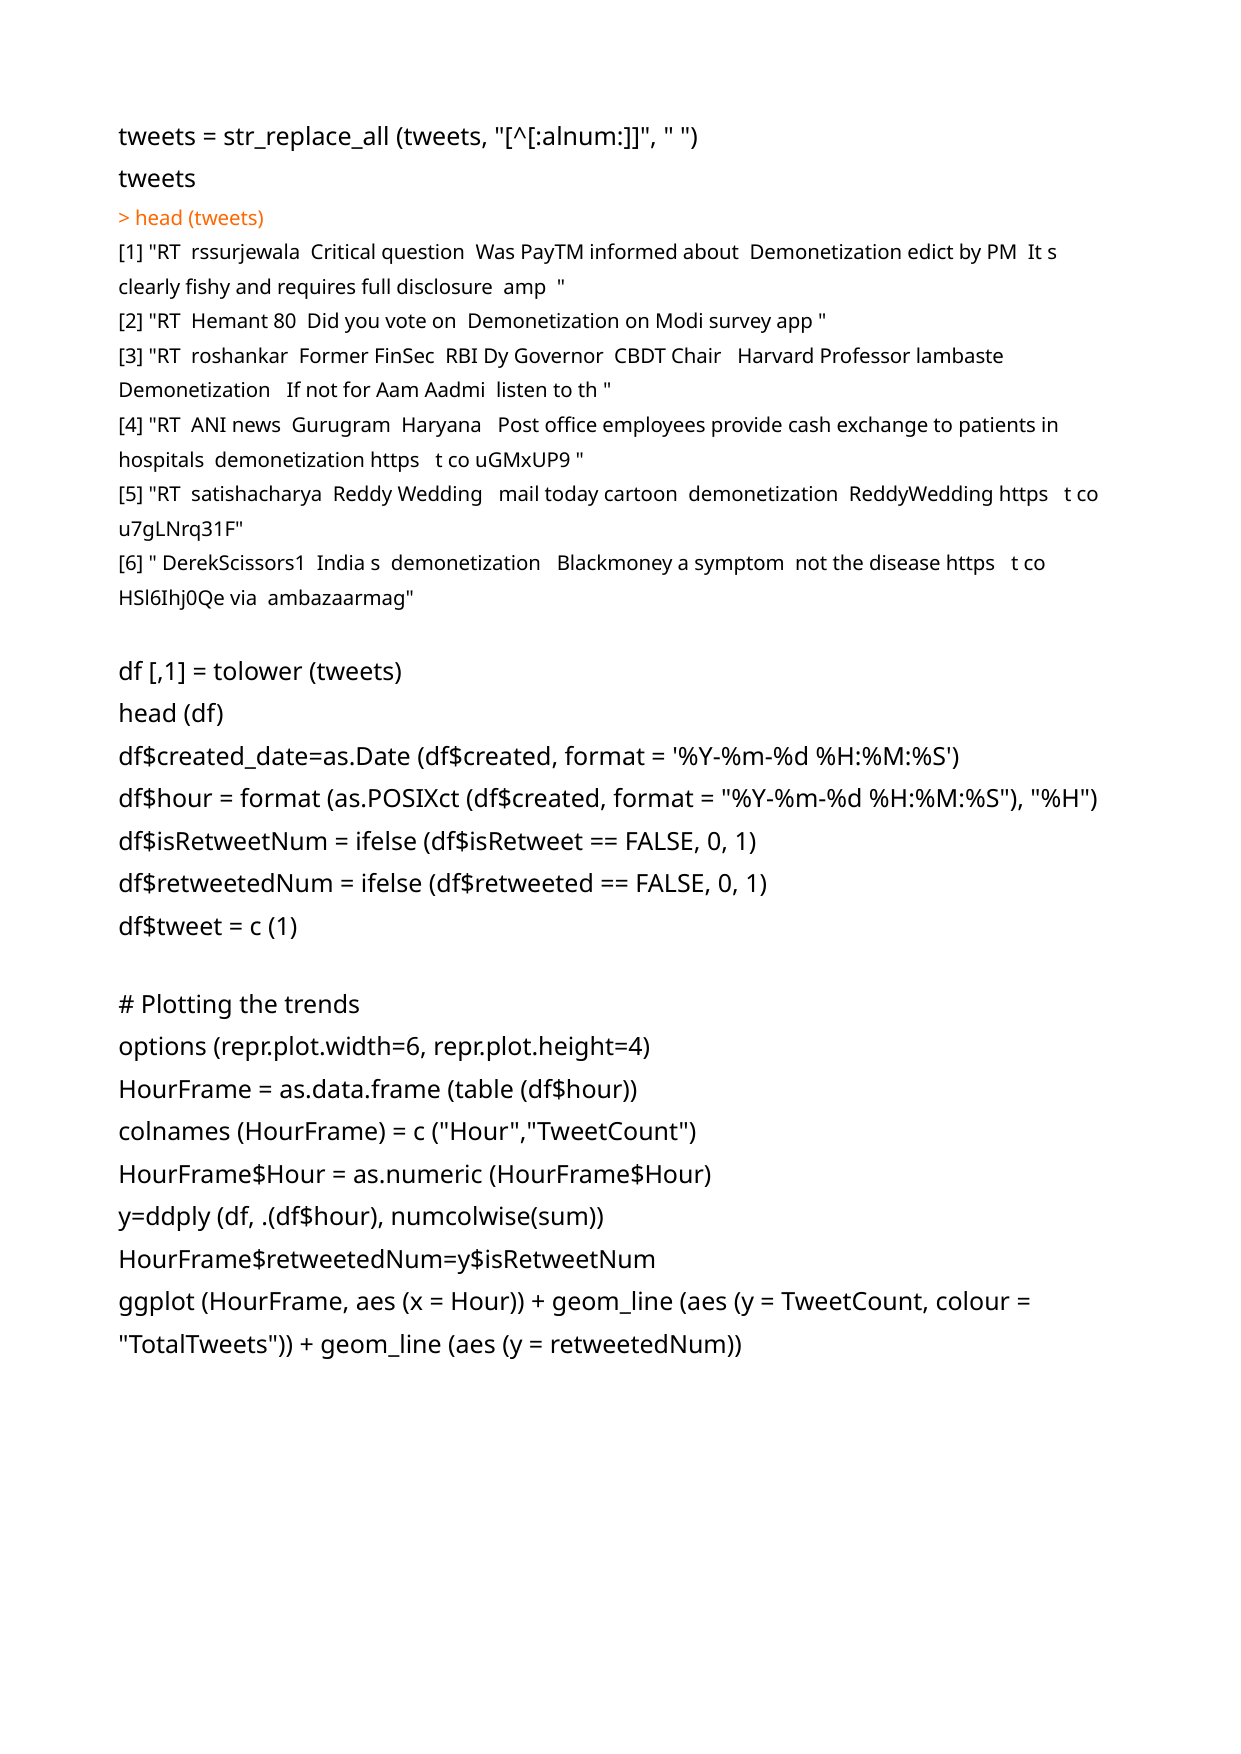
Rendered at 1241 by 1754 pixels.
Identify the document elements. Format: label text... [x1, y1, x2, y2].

text y=ddply (df, .(df$hour), numcolwise(sum)) [118, 1199, 1122, 1233]
text HourFrame = as.data.frame (table (df$hour)) [118, 1071, 1122, 1106]
text options (repr.plot.width=6, repr.plot.height=4) [118, 1029, 1122, 1063]
text df [,1] = tolower (tweets) [118, 653, 1122, 688]
text df$isRetweetNum = ifelse (df$isRetweet == FALSE, 0, 1) [118, 823, 1122, 858]
text df$tweet = c (1) [118, 908, 1122, 943]
text [5] "RT satishacharya Reddy Wedding mail today cartoon demonetization ReddyWedding https t co u7gLNrq31F" [118, 480, 1122, 542]
text df$retweetedNum = ifelse (df$retweeted == FALSE, 0, 1) [118, 866, 1122, 900]
text colnames (HourFrame) = c ("Hour","TweetCount") [118, 1114, 1122, 1148]
text [6] " DerekScissors1 India s demonetization Blackmoney a symptom not the disease https t co HSl6Ihj0Qe via ambazaarmag" [118, 549, 1122, 611]
text tweets [118, 161, 1122, 195]
text [3] "RT roshankar Former FinSec RBI Dy Governor CBDT Chair Harvard Professor lambaste Demonetization If not for Aam Aadmi listen to th " [118, 341, 1122, 404]
text # Plotting the trends [118, 986, 1122, 1021]
text df$created_date=as.Date (df$created, format = '%Y-%m-%d %H:%M:%S') [118, 738, 1122, 773]
text [1] "RT rssurjewala Critical question Was PayTM informed about Demonetization edict by PM It s clearly fishy and requires full disclosure amp " [118, 238, 1122, 300]
text head (df) [118, 696, 1122, 730]
text [4] "RT ANI news Gurugram Haryana Post office employees provide cash exchange to patients in hospitals demonetization https t co uGMxUP9 " [118, 411, 1122, 473]
text ggplot (HourFrame, aes (x = Hour)) + geom_line (aes (y = TweetCount, colour = "TotalTweets")) + geom_line (aes (y = retweetedNum)) [118, 1284, 1122, 1361]
text HourFrame$Hour = as.numeric (HourFrame$Hour) [118, 1156, 1122, 1191]
text tweets = str_replace_all (tweets, "[^[:alnum:]]", " ") [118, 118, 1122, 152]
text > head (tweets) [118, 203, 1122, 231]
text df$hour = format (as.POSIXct (df$created, format = "%Y-%m-%d %H:%M:%S"), "%H") [118, 781, 1122, 815]
text HourFrame$retweetedNum=y$isRetweetNum [118, 1241, 1122, 1276]
text [2] "RT Hemant 80 Did you vote on Demonetization on Modi survey app " [118, 307, 1122, 334]
